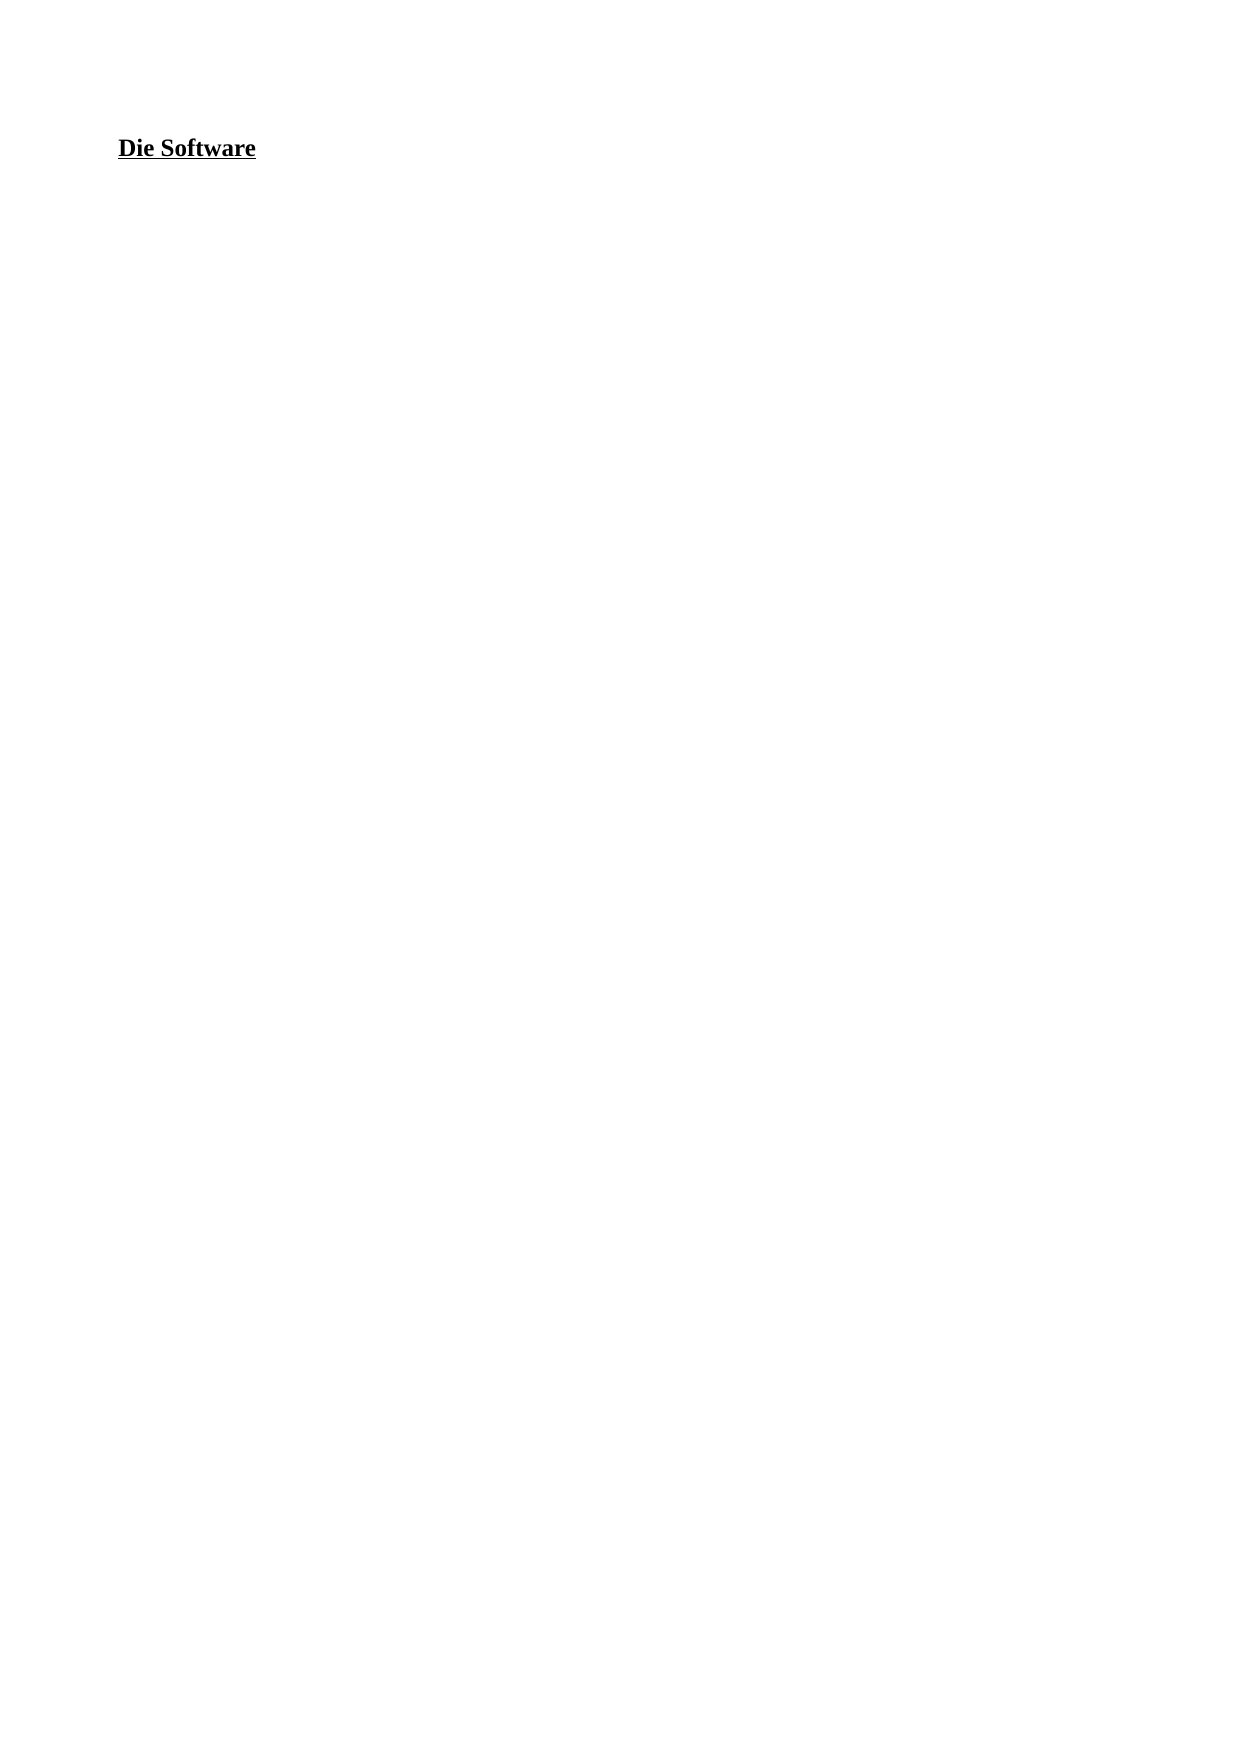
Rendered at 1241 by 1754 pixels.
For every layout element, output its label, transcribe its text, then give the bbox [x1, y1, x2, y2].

subtitle Die Software [118, 133, 1122, 161]
